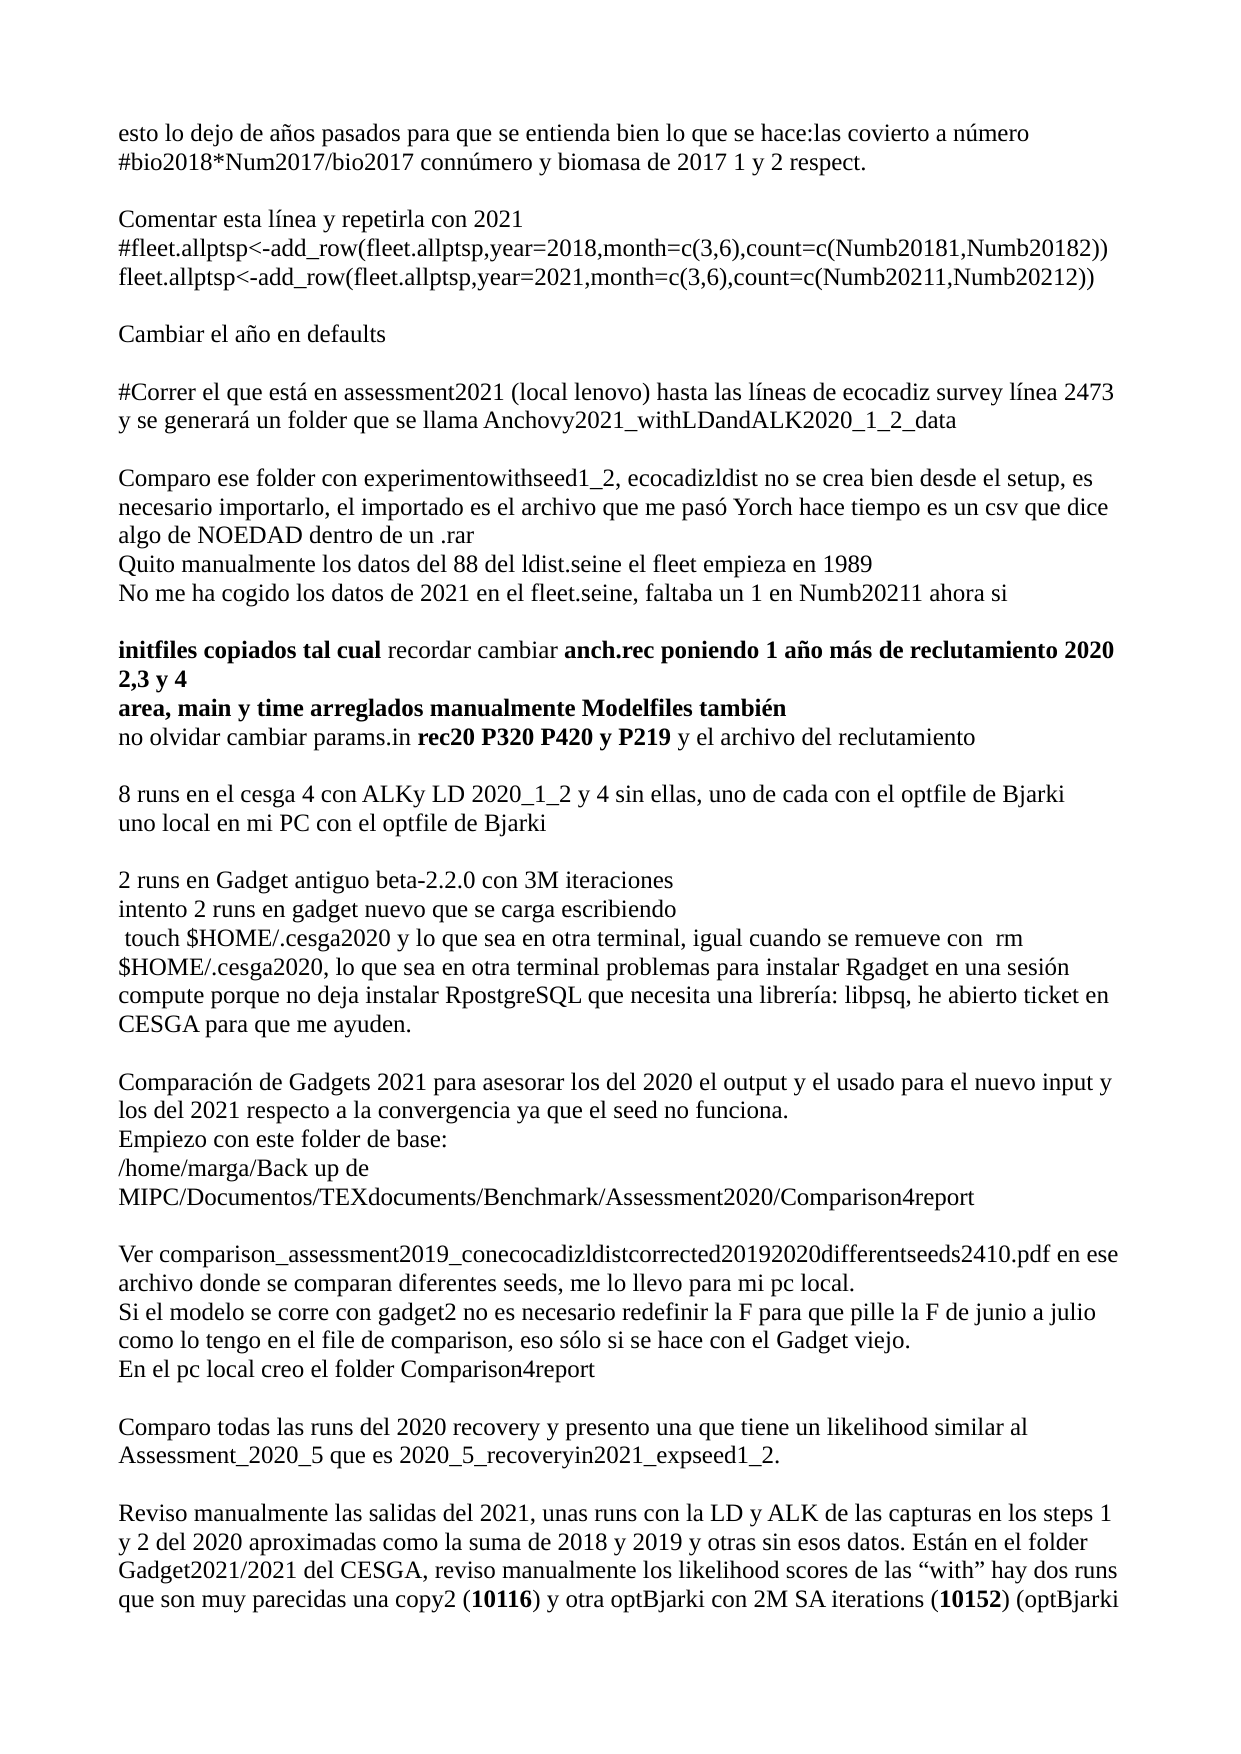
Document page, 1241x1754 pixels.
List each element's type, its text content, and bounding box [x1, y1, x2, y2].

text #fleet.allptsp<-add_row(fleet.allptsp,year=2018,month=c(3,6),count=c(Numb20181,Numb20182)) [118, 233, 1122, 262]
text 8 runs en el cesga 4 con ALKy LD 2020_1_2 y 4 sin ellas, uno de cada con el optfile de Bjarki [118, 779, 1122, 808]
text intento 2 runs en gadget nuevo que se carga escribiendo [118, 894, 1122, 923]
text Comentar esta línea y repetirla con 2021 [118, 204, 1122, 233]
text Comparación de Gadgets 2021 para asesorar los del 2020 el output y el usado para el nuevo input y los del 2021 respecto a la convergencia ya que el seed no funciona. [118, 1067, 1122, 1124]
text Reviso manualmente las salidas del 2021, unas runs con la LD y ALK de las capturas en los steps 1 y 2 del 2020 aproximadas como la suma de 2018 y 2019 y otras sin esos datos. Están en el folder Gadget2021/2021 del CESGA, reviso manualmente los likelihood scores de las “with” hay dos runs que son muy parecidas una copy2 (10116) y otra optBjarki con 2M SA iterations (10152) (optBjarki [118, 1498, 1122, 1613]
text touch $HOME/.cesga2020 y lo que sea en otra terminal, igual cuando se remueve con rm $HOME/.cesga2020, lo que sea en otra terminal problemas para instalar Rgadget en una sesión compute porque no deja instalar RpostgreSQL que necesita una librería: libpsq, he abierto ticket en CESGA para que me ayuden. [118, 923, 1122, 1038]
text Comparo todas las runs del 2020 recovery y presento una que tiene un likelihood similar al Assessment_2020_5 que es 2020_5_recoveryin2021_expseed1_2. [118, 1412, 1122, 1469]
text esto lo dejo de años pasados para que se entienda bien lo que se hace:las covierto a número #bio2018*Num2017/bio2017 connúmero y biomasa de 2017 1 y 2 respect. [118, 118, 1122, 176]
text #Correr el que está en assessment2021 (local lenovo) hasta las líneas de ecocadiz survey línea 2473 y se generará un folder que se llama Anchovy2021_withLDandALK2020_1_2_data [118, 377, 1122, 434]
text initfiles copiados tal cual recordar cambiar anch.rec poniendo 1 año más de reclutamiento 2020 2,3 y 4 [118, 636, 1122, 693]
text area, main y time arreglados manualmente Modelfiles también [118, 693, 1122, 722]
text Si el modelo se corre con gadget2 no es necesario redefinir la F para que pille la F de junio a julio como lo tengo en el file de comparison, eso sólo si se hace con el Gadget viejo. [118, 1297, 1122, 1354]
text Empiezo con este folder de base: [118, 1124, 1122, 1153]
text no olvidar cambiar params.in rec20 P320 P420 y P219 y el archivo del reclutamiento [118, 722, 1122, 751]
text Comparo ese folder con experimentowithseed1_2, ecocadizldist no se crea bien desde el setup, es necesario importarlo, el importado es el archivo que me pasó Yorch hace tiempo es un csv que dice algo de NOEDAD dentro de un .rar [118, 463, 1122, 549]
text En el pc local creo el folder Comparison4report [118, 1354, 1122, 1383]
text Cambiar el año en defaults [118, 319, 1122, 348]
text Quito manualmente los datos del 88 del ldist.seine el fleet empieza en 1989 [118, 549, 1122, 578]
text 2 runs en Gadget antiguo beta-2.2.0 con 3M iteraciones [118, 866, 1122, 894]
text Ver comparison_assessment2019_conecocadizldistcorrected20192020differentseeds2410.pdf en ese archivo donde se comparan diferentes seeds, me lo llevo para mi pc local. [118, 1239, 1122, 1297]
text No me ha cogido los datos de 2021 en el fleet.seine, faltaba un 1 en Numb20211 ahora si [118, 578, 1122, 607]
text /home/marga/Back up de MIPC/Documentos/TEXdocuments/Benchmark/Assessment2020/Comparison4report [118, 1153, 1122, 1211]
text uno local en mi PC con el optfile de Bjarki [118, 808, 1122, 837]
text fleet.allptsp<-add_row(fleet.allptsp,year=2021,month=c(3,6),count=c(Numb20211,Numb20212)) [118, 262, 1122, 291]
